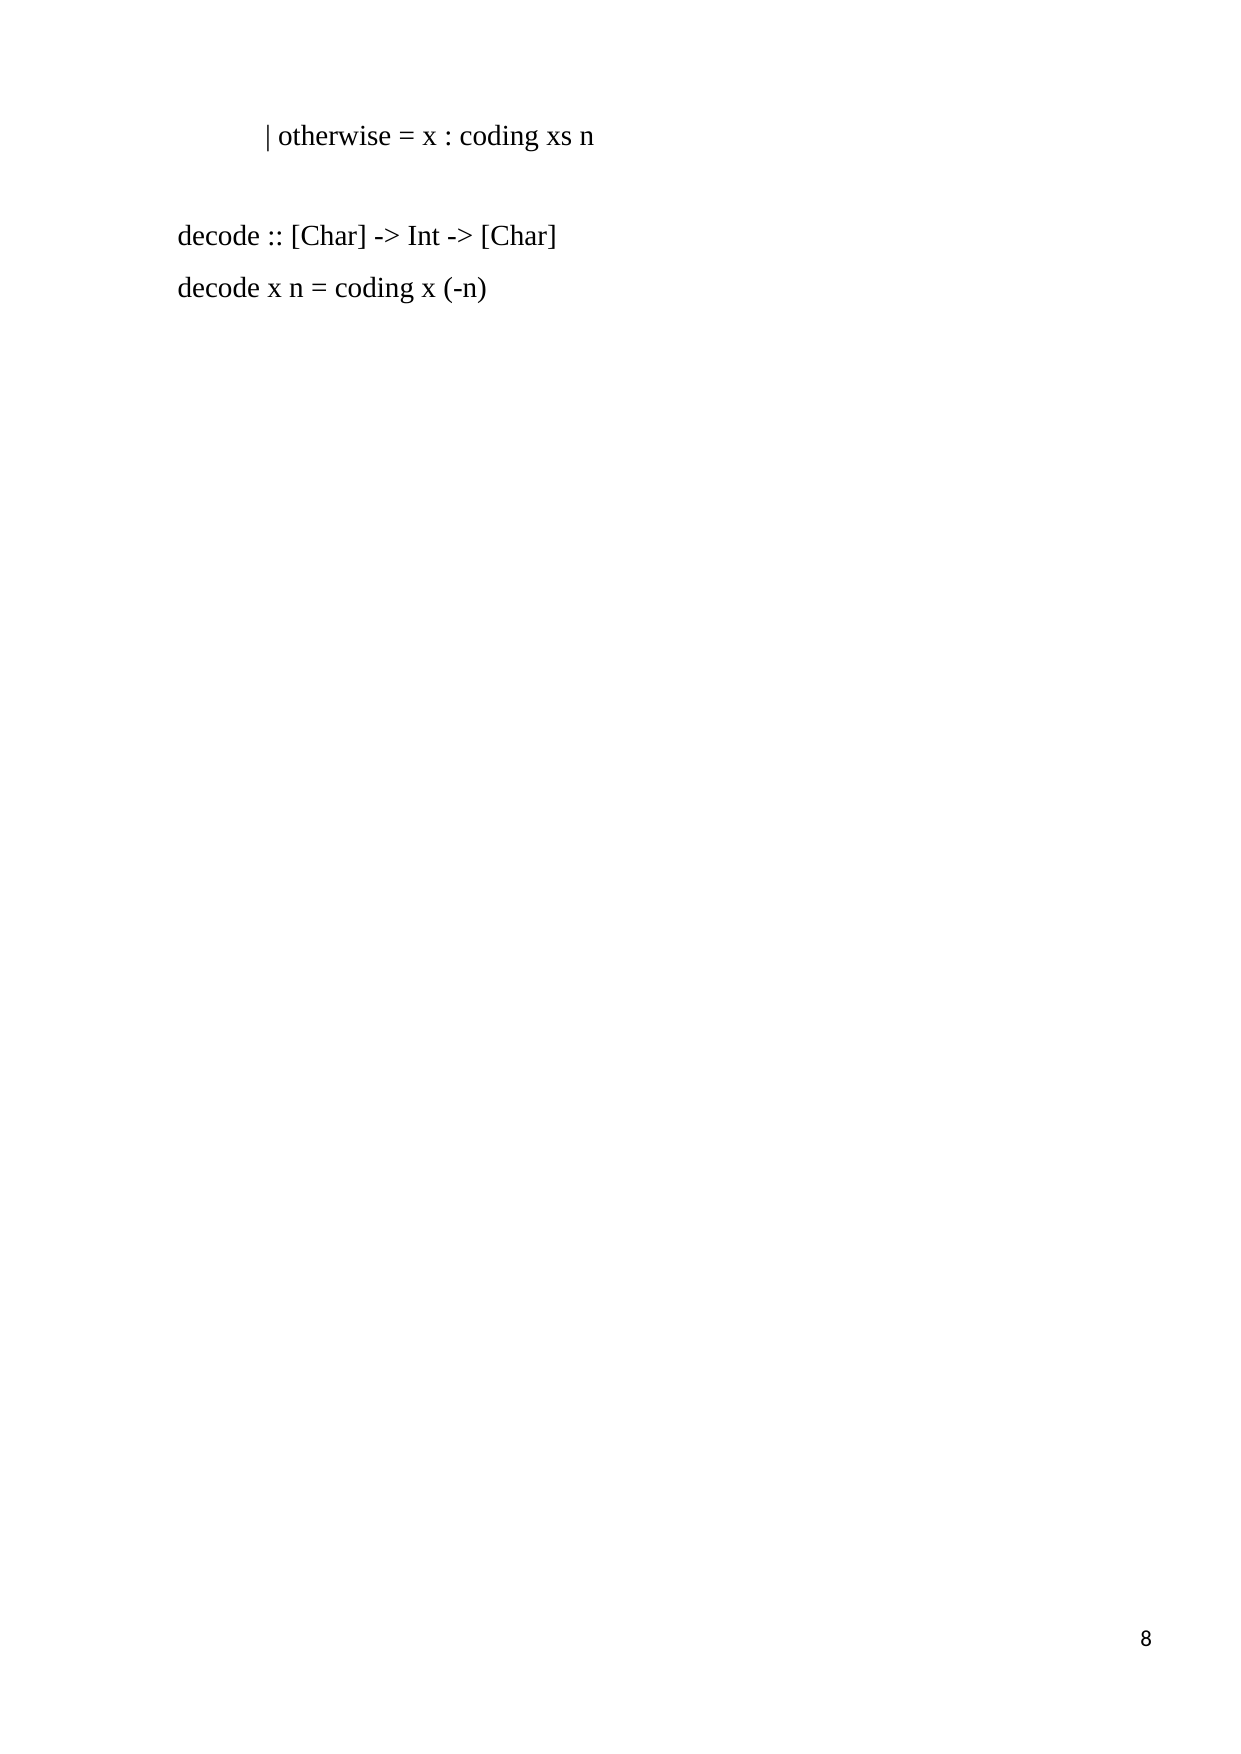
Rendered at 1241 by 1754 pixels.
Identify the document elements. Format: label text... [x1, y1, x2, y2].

text decode x n = coding x (-n) [177, 271, 1152, 304]
text | otherwise = x : coding xs n [177, 118, 1152, 152]
text decode :: [Char] -> Int -> [Char] [177, 218, 1152, 251]
